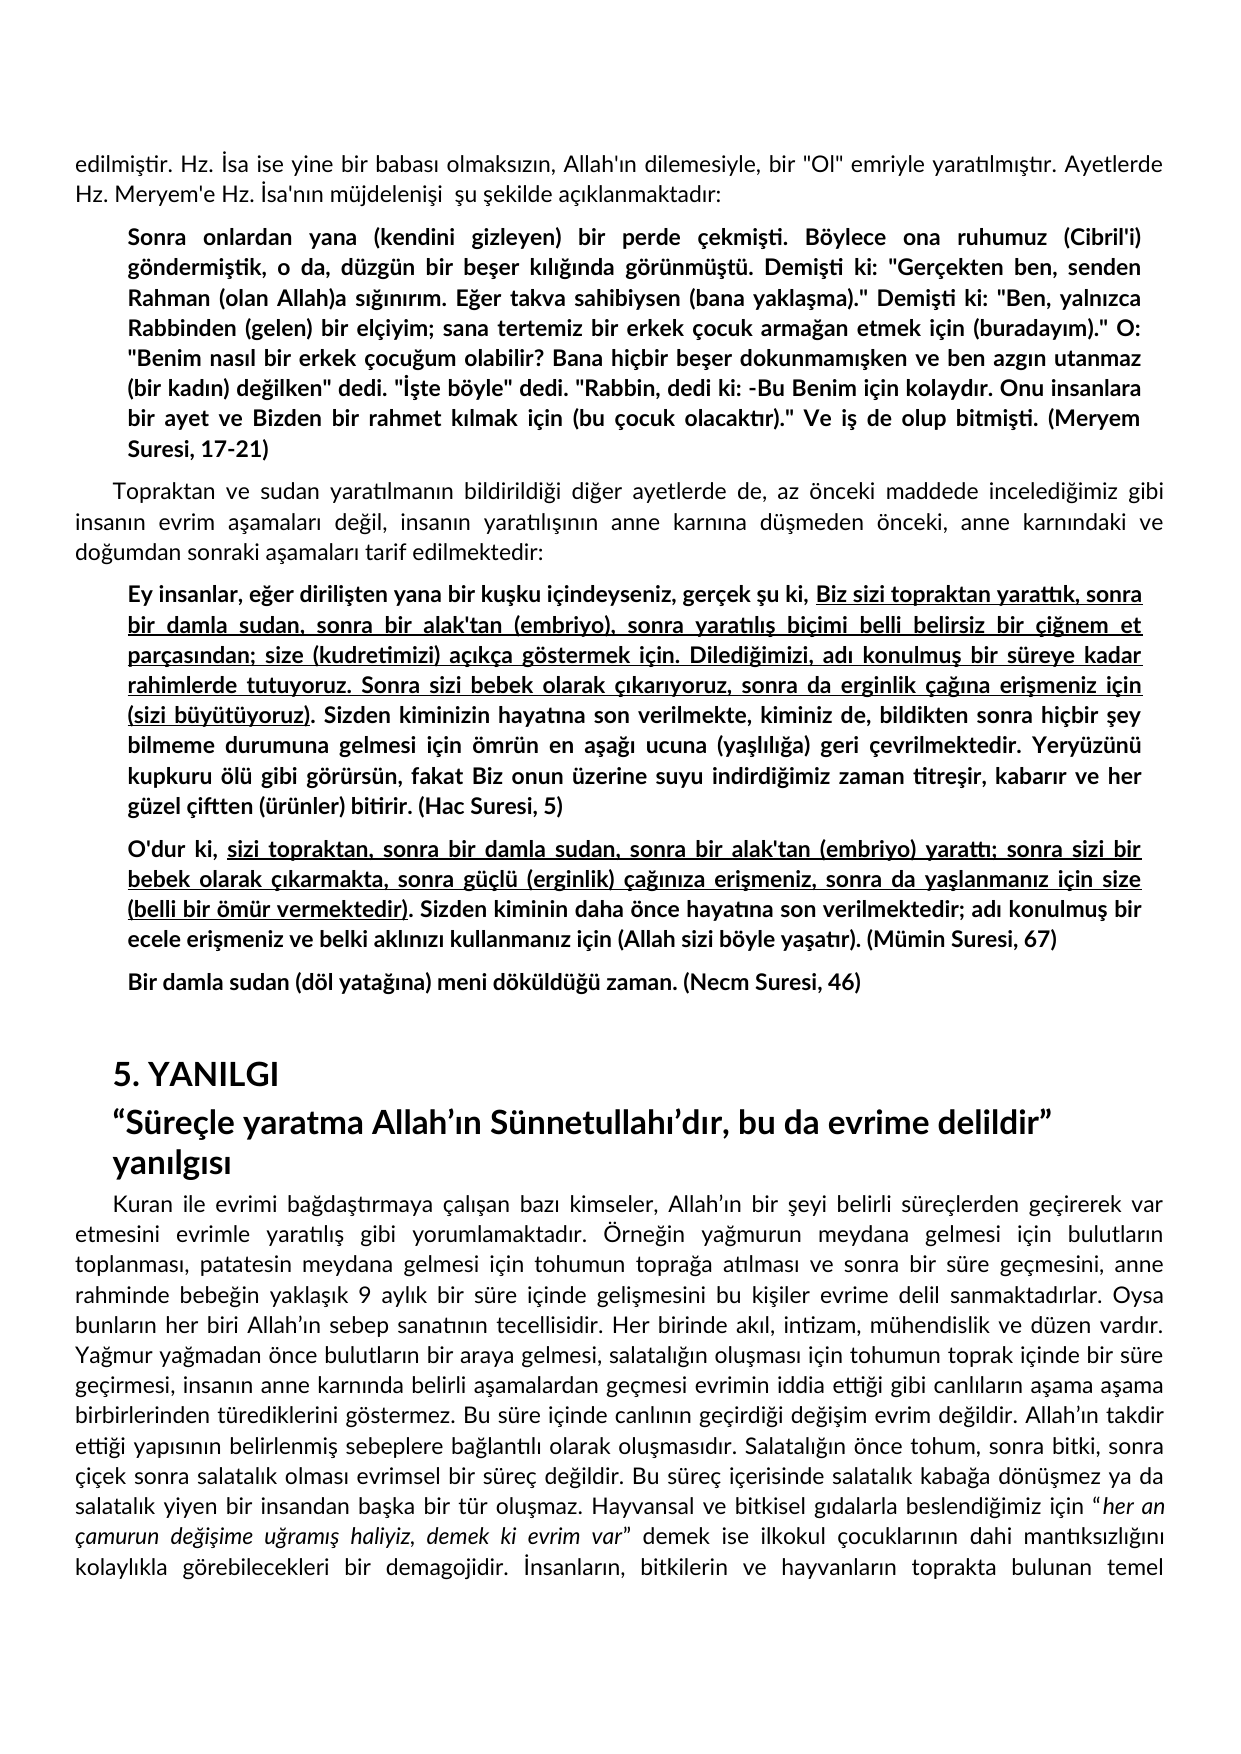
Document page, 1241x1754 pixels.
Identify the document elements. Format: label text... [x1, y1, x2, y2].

subtitle 5. YANILGI [112, 1053, 1165, 1093]
text parçasından; size (kudretimizi) açıkça göstermek için. Dilediğimizi, adı konulmuş bir süreye kadar [127, 635, 1143, 665]
text Ey insanlar, eğer dirilişten yana bir kuşku içindeyseniz, gerçek şu ki, Biz sizi topraktan yarattık, sonra bir damla sudan, sonra bir alak'tan (embriyo), sonra yaratılış biçimi belli belirsiz bir çiğnem et [127, 580, 1143, 634]
text Bir damla sudan (döl yatağına) meni döküldüğü zaman. (Necm Suresi, 46) [127, 968, 1143, 995]
text rahimlerde tutuyoruz. Sonra sizi bebek olarak çıkarıyoruz, sonra da erginlik çağına erişmeniz için [127, 666, 1143, 695]
text Sonra onlardan yana (kendini gizleyen) bir perde çekmişti. Böylece ona ruhumuz (Cibril'i) göndermiştik, o da, düzgün bir beşer kılığında görünmüştü. Demişti ki: "Gerçekten ben, senden Rahman (olan Allah)a sığınırım. Eğer takva sahibiysen (bana yaklaşma)." Demişti ki: "Ben, yalnızca Rabbinden (gelen) bir elçiyim; sana tertemiz bir erkek çocuk armağan etmek için (buradayım)." O: "Benim nasıl bir erkek çocuğum olabilir? Bana hiçbir beşer dokunmamışken ve ben azgın utanmaz (bir kadın) değilken" dedi. "İşte böyle" dedi. "Rabbin, dedi ki: -Bu Benim için kolaydır. Onu insanlara bir ayet ve Bizden bir rahmet kılmak için (bu çocuk olacaktır)." Ve iş de olup bitmişti. (Meryem Suresi, 17-21) [127, 223, 1143, 462]
text Topraktan ve sudan yaratılmanın bildirildiği diğer ayetlerde de, az önceki maddede incelediğimiz gibi insanın evrim aşamaları değil, insanın yaratılışının anne karnına düşmeden önceki, anne karnındaki ve doğumdan sonraki aşamaları tarif edilmektedir: [75, 477, 1165, 565]
text edilmiştir. Hz. İsa ise yine bir babası olmaksızın, Allah'ın dilemesiyle, bir "Ol" emriyle yaratılmıştır. Ayetlerde Hz. Meryem'e Hz. İsa'nın müjdelenişi şu şekilde açıklanmaktadır: [75, 150, 1165, 208]
subtitle “Süreçle yaratma Allah’ın Sünnetullahı’dır, bu da evrime delildir” yanılgısı [112, 1101, 1165, 1181]
text (sizi büyütüyoruz). Sizden kiminizin hayatına son verilmekte, kiminiz de, bildikten sonra hiçbir şey bilmeme durumuna gelmesi için ömrün en aşağı ucuna (yaşlılığa) geri çevrilmektedir. Yeryüzünü kupkuru ölü gibi görürsün, fakat Biz onun üzerine suyu indirdiğimiz zaman titreşir, kabarır ve her güzel çiftten (ürünler) bitirir. (Hac Suresi, 5) [127, 696, 1143, 819]
text Kuran ile evrimi bağdaştırmaya çalışan bazı kimseler, Allah’ın bir şeyi belirli süreçlerden geçirerek var etmesini evrimle yaratılış gibi yorumlamaktadır. Örneğin yağmurun meydana gelmesi için bulutların toplanması, patatesin meydana gelmesi için tohumun toprağa atılması ve sonra bir süre geçmesini, anne rahminde bebeğin yaklaşık 9 aylık bir süre içinde gelişmesini bu kişiler evrime delil sanmaktadırlar. Oysa bunların her biri Allah’ın sebep sanatının tecellisidir. Her birinde akıl, intizam, mühendislik ve düzen vardır. Yağmur yağmadan önce bulutların bir araya gelmesi, salatalığın oluşması için tohumun toprak içinde bir süre geçirmesi, insanın anne karnında belirli aşamalardan geçmesi evrimin iddia ettiği gibi canlıların aşama aşama birbirlerinden türediklerini göstermez. Bu süre içinde canlının geçirdiği değişim evrim değildir. Allah’ın takdir ettiği yapısının belirlenmiş sebeplere bağlantılı olarak oluşmasıdır. Salatalığın önce tohum, sonra bitki, sonra çiçek sonra salatalık olması evrimsel bir süreç değildir. Bu süreç içerisinde salatalık kabağa dönüşmez ya da salatalık yiyen bir insandan başka bir tür oluşmaz. Hayvansal ve bitkisel gıdalarla beslendiğimiz için “her an çamurun değişime uğramış haliyiz, demek ki evrim var” demek ise ilkokul çocuklarının dahi mantıksızlığını kolaylıkla görebilecekleri bir demagojidir. İnsanların, bitkilerin ve hayvanların toprakta bulunan temel [75, 1190, 1165, 1580]
text O'dur ki, sizi topraktan, sonra bir damla sudan, sonra bir alak'tan (embriyo) yarattı; sonra sizi bir bebek olarak çıkarmakta, sonra güçlü (erginlik) çağınıza erişmeniz, sonra da yaşlanmanız için size (belli bir ömür vermektedir). Sizden kiminin daha önce hayatına son verilmektedir; adı konulmuş bir ecele erişmeniz ve belki aklınızı kullanmanız için (Allah sizi böyle yaşatır). (Mümin Suresi, 67) [127, 834, 1143, 952]
